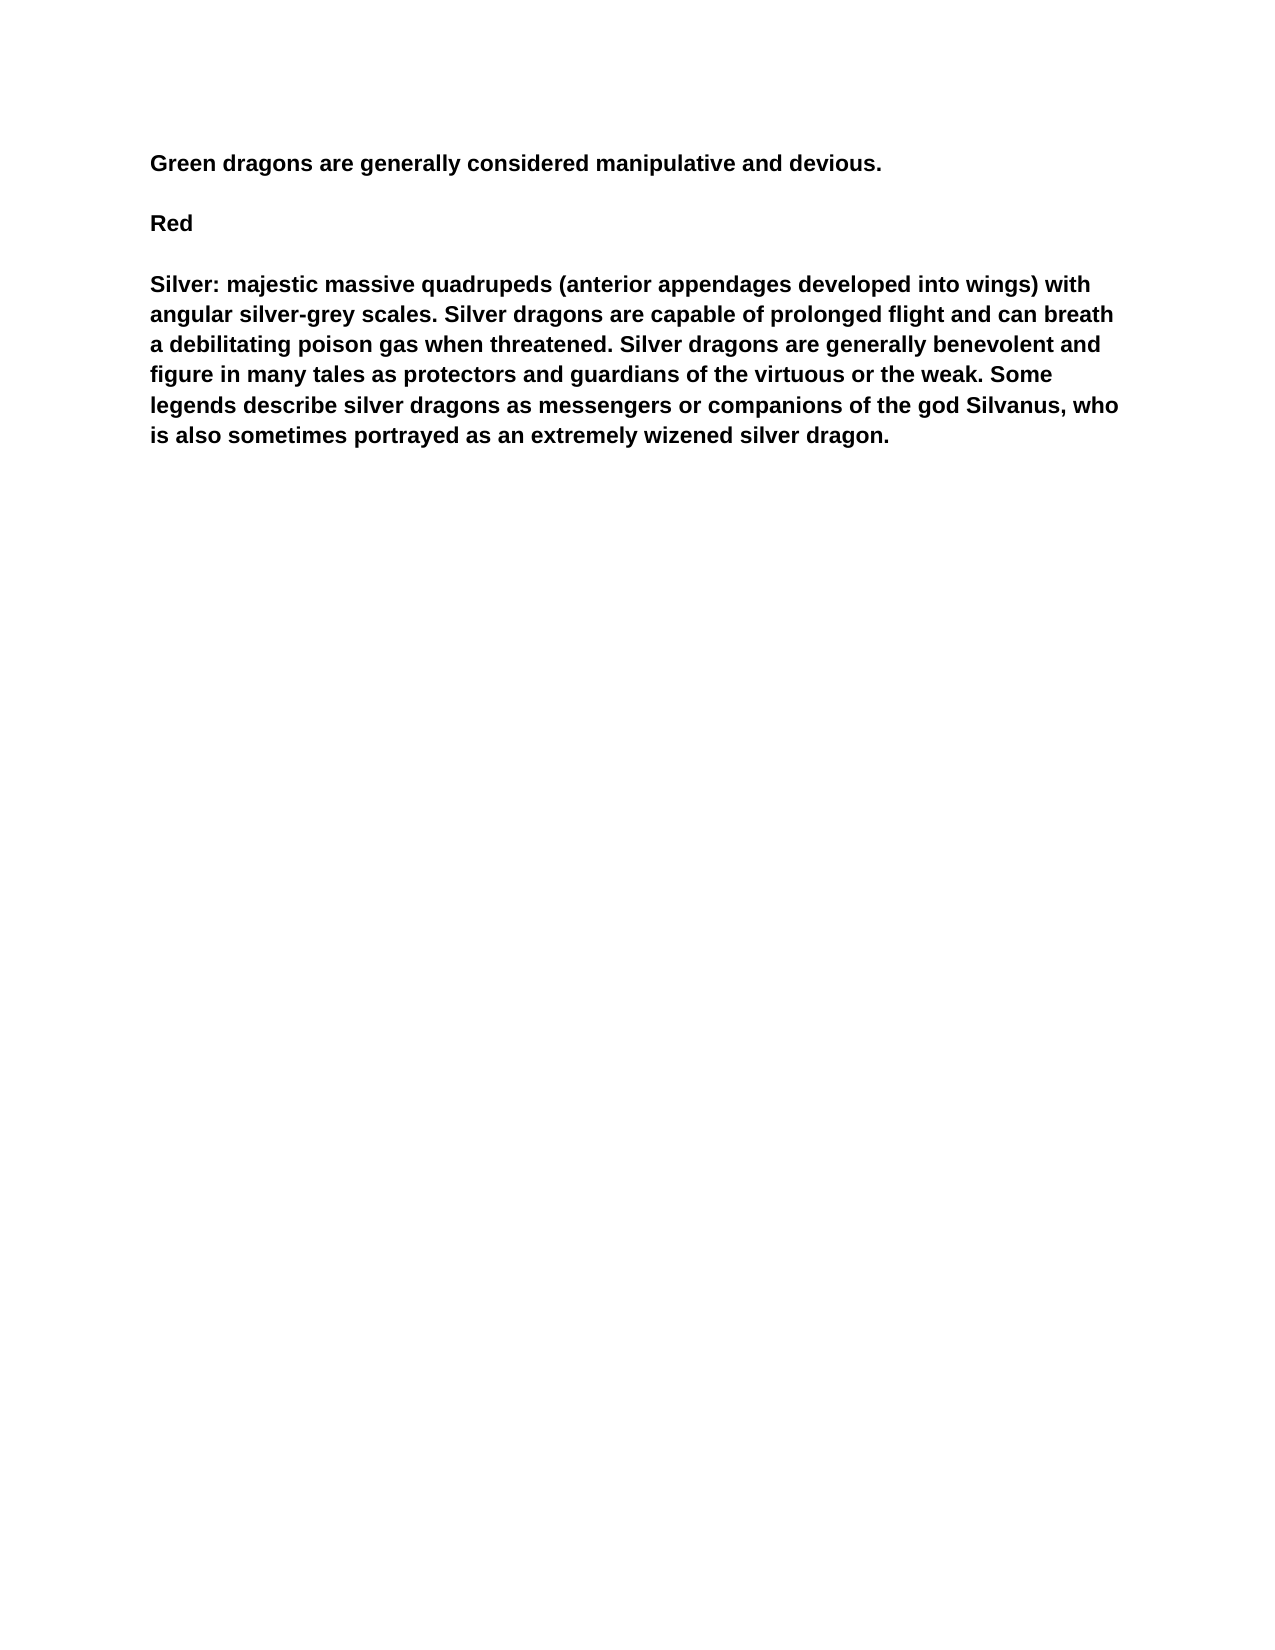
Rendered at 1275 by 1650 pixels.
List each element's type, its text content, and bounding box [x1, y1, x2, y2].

text Green dragons are generally considered manipulative and devious. [150, 150, 1125, 176]
text Red [150, 210, 1125, 237]
text Silver: majestic massive quadrupeds (anterior appendages developed into wings) with angular silver-grey scales. Silver dragons are capable of prolonged flight and can breath a debilitating poison gas when threatened. Silver dragons are generally benevolent and figure in many tales as protectors and guardians of the virtuous or the weak. Some legends describe silver dragons as messengers or companions of the god Silvanus, who is also sometimes portrayed as an extremely wizened silver dragon. [150, 271, 1125, 448]
